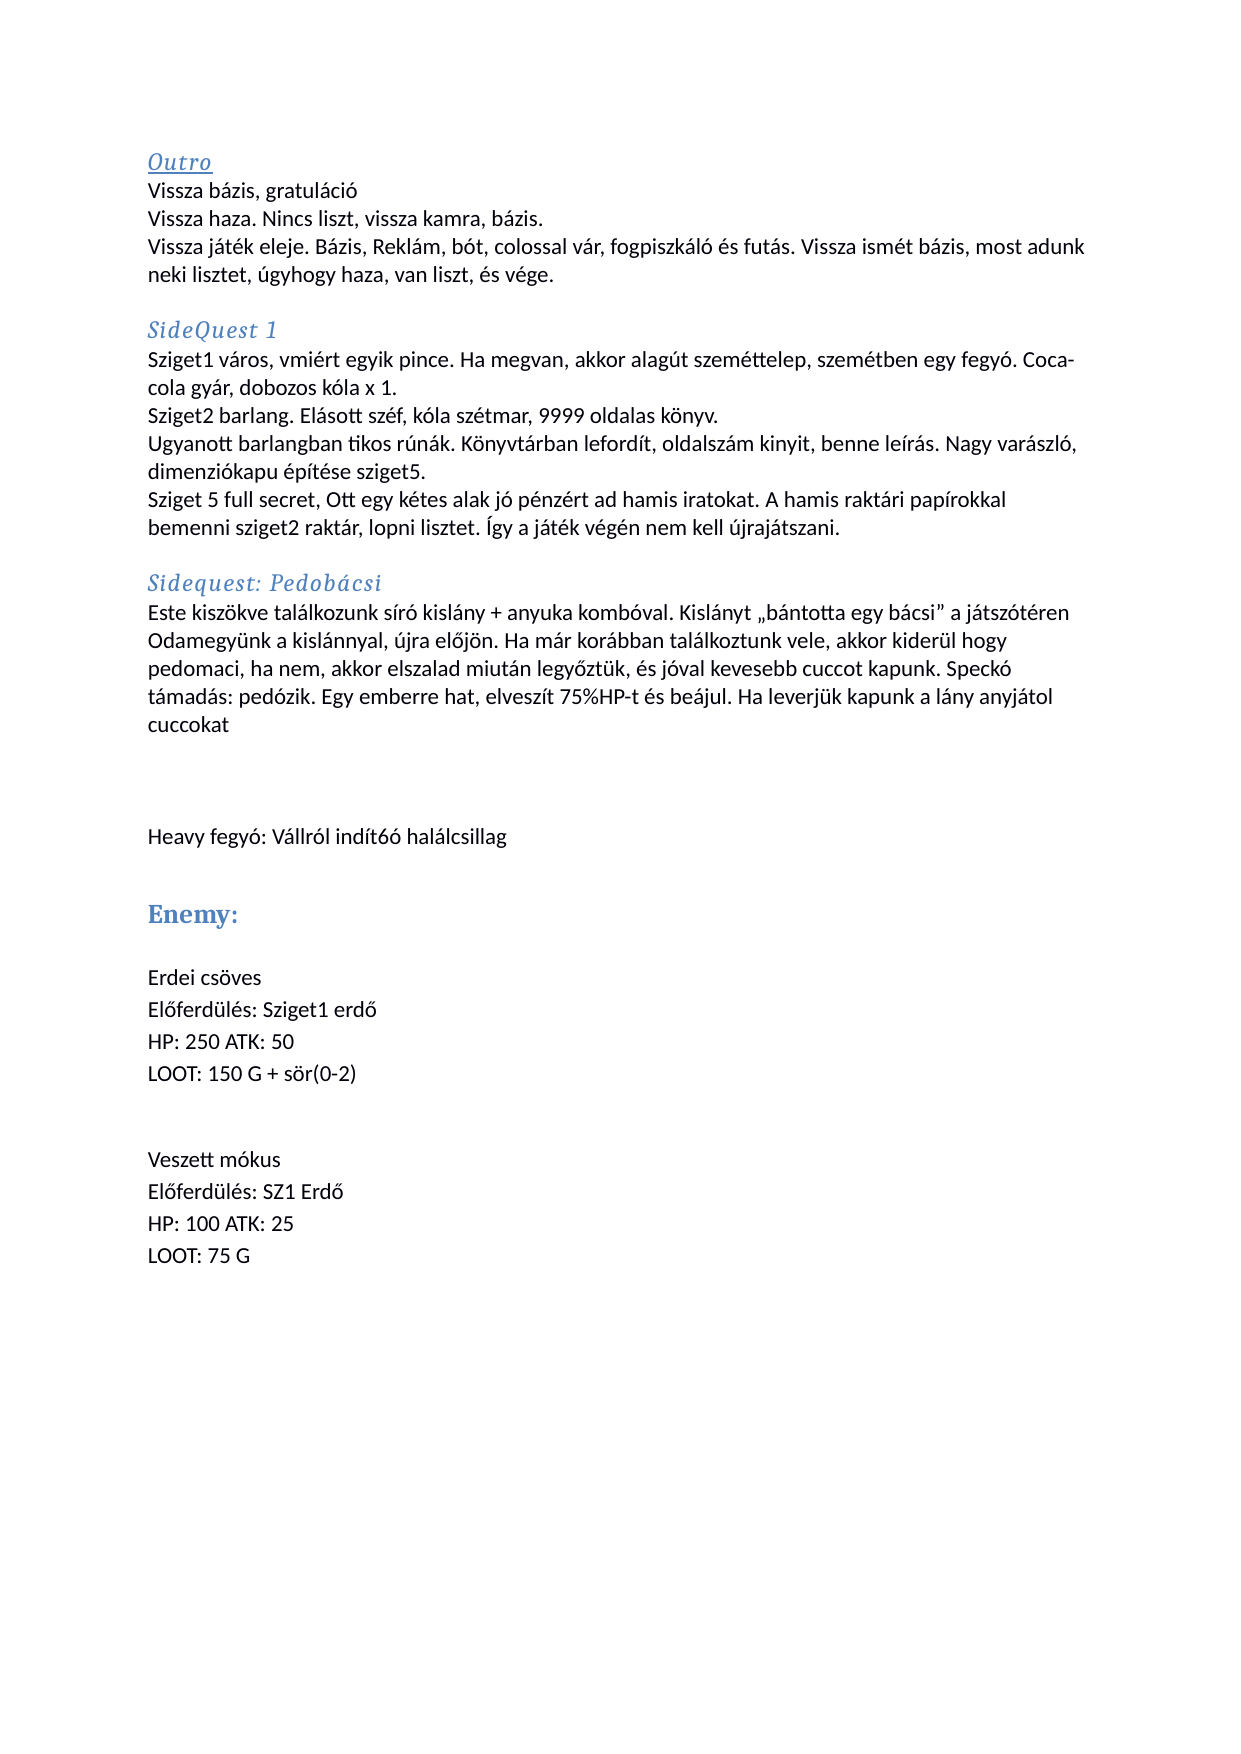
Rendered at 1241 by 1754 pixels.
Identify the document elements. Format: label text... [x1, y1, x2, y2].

text Sidequest: Pedobácsi [148, 569, 1093, 598]
text Erdei csöves Előferdülés: Sziget1 erdő HP: 250 ATK: 50 LOOT: 150 G + sör(0-2) [148, 963, 1093, 1120]
text SideQuest 1 Sziget1 város, vmiért egyik pince. Ha megvan, akkor alagút szeméttelep, szemétben egy fegyó. Coca-cola gyár, dobozos kóla x 1. Sziget2 barlang. Elásott széf, kóla szétmar, 9999 oldalas könyv. Ugyanott barlangban tikos rúnák. Könyvtárban lefordít, oldalszám kinyit, benne leírás. Nagy varászló, dimenziókapu építése sziget5. Sziget 5 full secret, Ott egy kétes alak jó pénzért ad hamis iratokat. A hamis raktári papírokkal bemenni sziget2 raktár, lopni lisztet. Így a játék végén nem kell újrajátszani. [148, 316, 1093, 541]
text Este kiszökve találkozunk síró kislány + anyuka kombóval. Kislányt „bántotta egy bácsi” a játszótéren Odamegyünk a kislánnyal, újra előjön. Ha már korábban találkoztunk vele, akkor kiderül hogy pedomaci, ha nem, akkor elszalad miután legyőztük, és jóval kevesebb cuccot kapunk. Speckó támadás: pedózik. Egy emberre hat, elveszít 75%HP-t és beájul. Ha leverjük kapunk a lány anyjátol cuccokat [148, 598, 1093, 738]
text Vissza játék eleje. Bázis, Reklám, bót, colossal vár, fogpiszkáló és futás. Vissza ismét bázis, most adunk neki lisztet, úgyhogy haza, van liszt, és vége. [148, 232, 1093, 288]
text Veszett mókus Előferdülés: SZ1 Erdő HP: 100 ATK: 25 LOOT: 75 G [148, 1145, 1093, 1269]
text Outro Vissza bázis, gratuláció Vissza haza. Nincs liszt, vissza kamra, bázis. [148, 148, 1093, 232]
subtitle Enemy: [148, 899, 1093, 930]
text Heavy fegyó: Vállról indít6ó halálcsillag [148, 822, 1093, 850]
